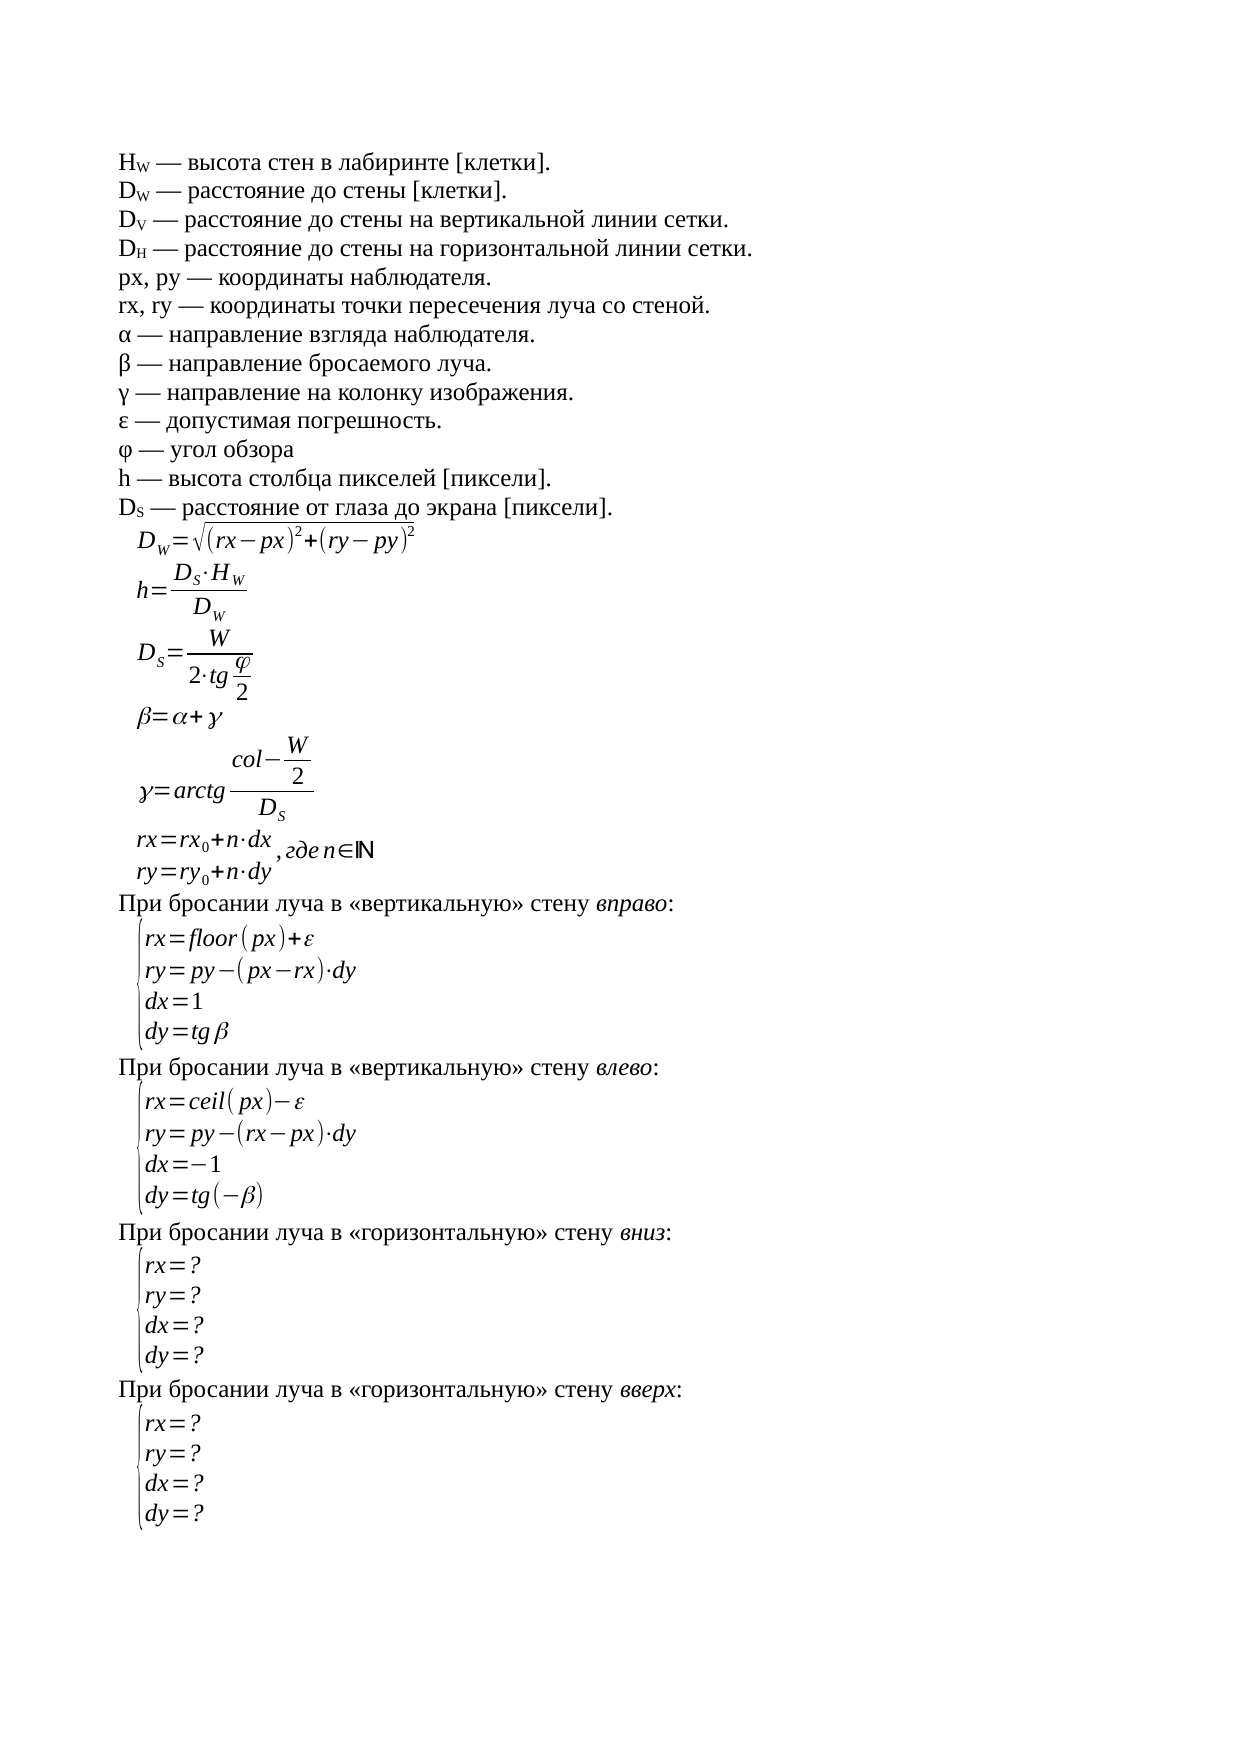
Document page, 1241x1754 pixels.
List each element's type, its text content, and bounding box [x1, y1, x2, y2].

text DH — расстояние до стены на горизонтальной линии сетки. [118, 233, 1122, 262]
text γ — направление на колонку изображения. [118, 377, 1122, 406]
text φ — угол обзора [118, 434, 1122, 463]
text ε — допустимая погрешность. [118, 406, 1122, 434]
text При бросании луча в «горизонтальную» стену вниз: [118, 1217, 1122, 1246]
text rx, ry — координаты точки пересечения луча со стеной. [118, 291, 1122, 319]
text β — направление бросаемого луча. [118, 348, 1122, 377]
text При бросании луча в «горизонтальную» стену вверх: [118, 1374, 1122, 1403]
text α — направление взгляда наблюдателя. [118, 319, 1122, 348]
text HW — высота стен в лабиринте [клетки]. [118, 147, 1122, 176]
text DV — расстояние до стены на вертикальной линии сетки. [118, 204, 1122, 233]
text DS — расстояние от глаза до экрана [пиксели]. [118, 492, 1122, 521]
text h — высота столбца пикселей [пиксели]. [118, 463, 1122, 492]
text При бросании луча в «вертикальную» стену влево: [118, 1052, 1122, 1081]
text px, py — координаты наблюдателя. [118, 262, 1122, 291]
text При бросании луча в «вертикальную» стену вправо: [118, 888, 1122, 917]
text DW — расстояние до стены [клетки]. [118, 176, 1122, 204]
